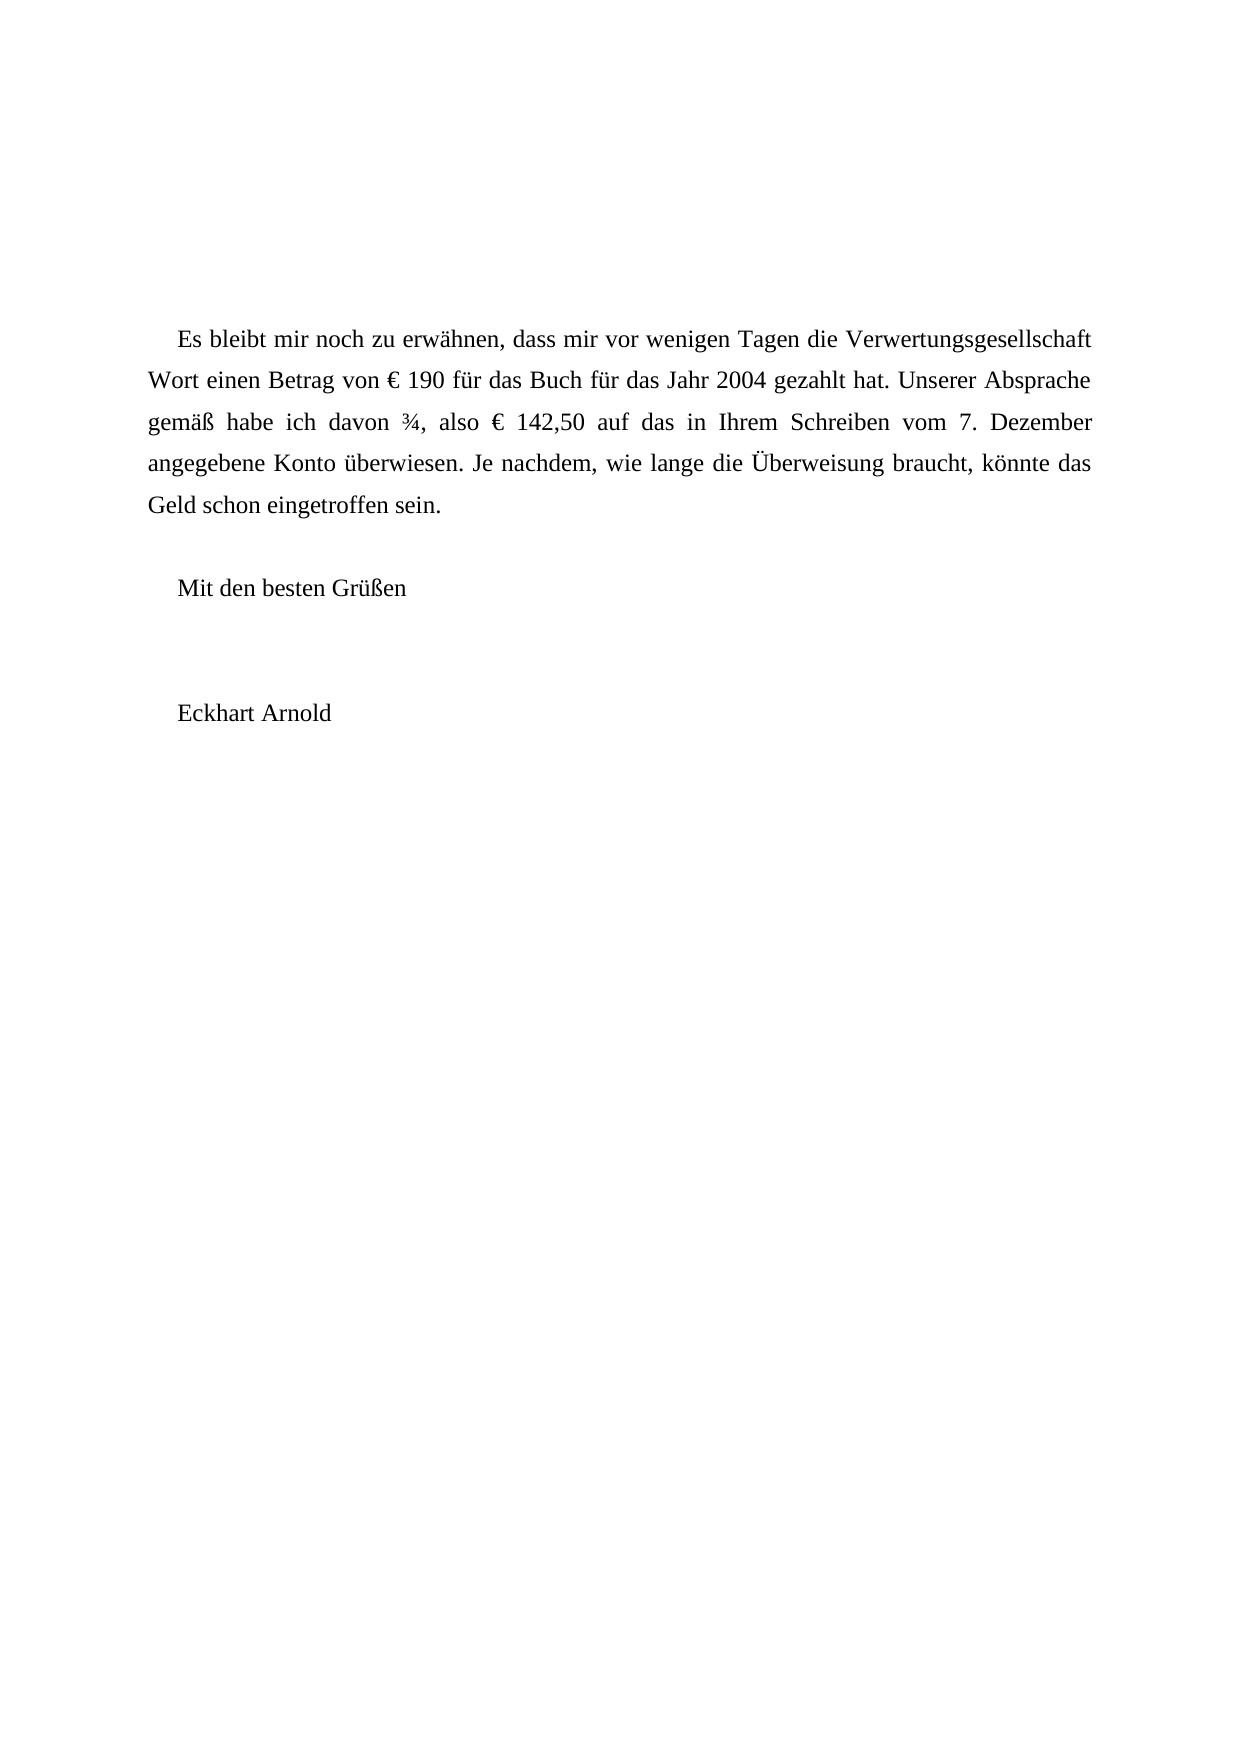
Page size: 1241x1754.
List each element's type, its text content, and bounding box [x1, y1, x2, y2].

text Es bleibt mir noch zu erwähnen, dass mir vor wenigen Tagen die Verwertungsgesellschaft Wort einen Betrag von € 190 für das Buch für das Jahr 2004 gezahlt hat. Unserer Absprache gemäß habe ich davon ¾, also € 142,50 auf das in Ihrem Schreiben vom 7. Dezember angegebene Konto überwiesen. Je nachdem, wie lange die Überweisung braucht, könnte das Geld schon eingetroffen sein. [148, 325, 1093, 519]
text Eckhart Arnold [148, 699, 1093, 768]
text Mit den besten Grüßen [148, 574, 1093, 602]
